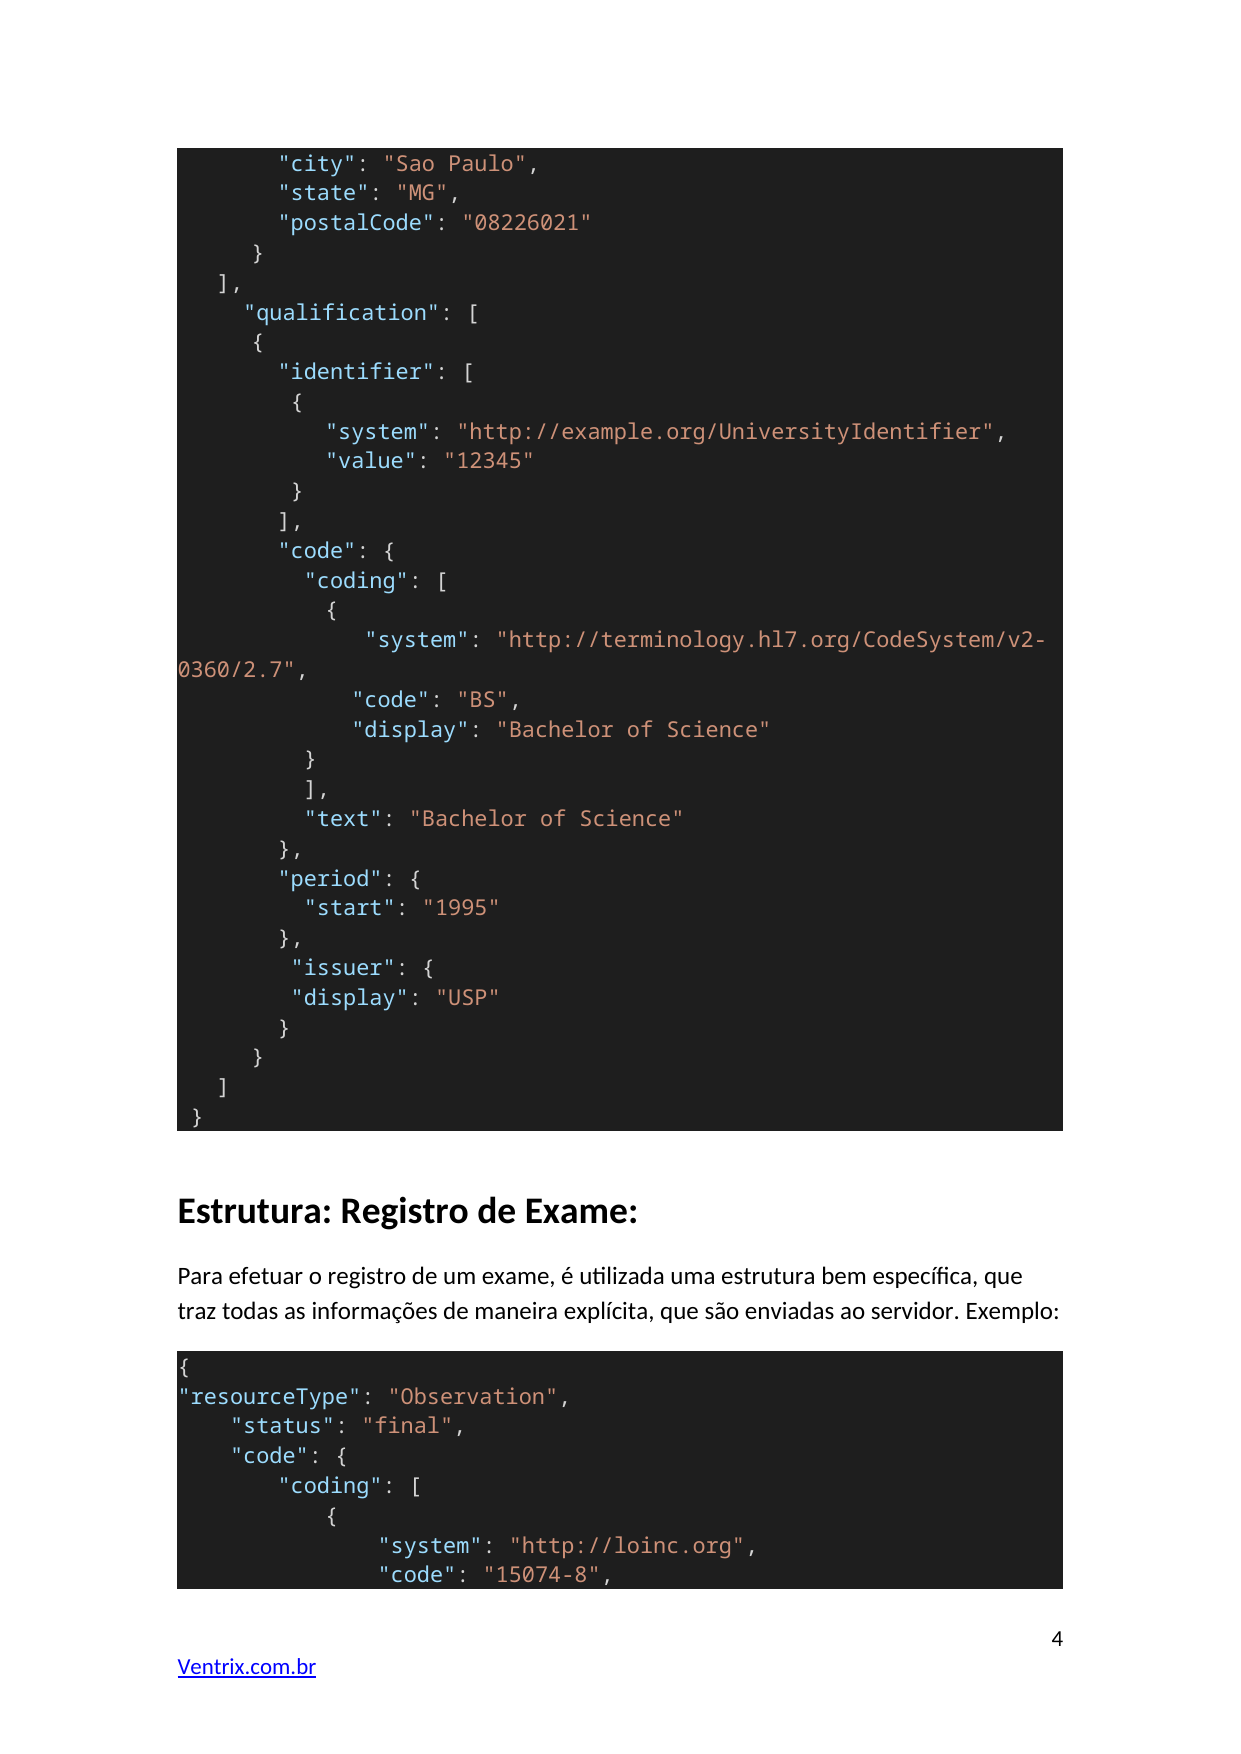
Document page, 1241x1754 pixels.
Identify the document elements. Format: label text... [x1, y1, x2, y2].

text }, [177, 922, 1063, 952]
text "coding": [ [177, 1470, 1063, 1500]
text Para efetuar o registro de um exame, é utilizada uma estrutura bem específica, que traz todas as informações de maneira explícita, que são enviadas ao servidor. Exemplo: [177, 1260, 1063, 1326]
text "value": "12345" [177, 446, 1063, 475]
text "system": "http://terminology.hl7.org/CodeSystem/v2-0360/2.7", [177, 624, 1063, 684]
text { [177, 1500, 1063, 1530]
text "code": "BS", [177, 684, 1063, 714]
text "qualification": [ [177, 297, 1063, 326]
text ], [177, 773, 1063, 803]
text ], [177, 505, 1063, 535]
text ], [177, 267, 1063, 297]
text } [177, 1041, 1063, 1071]
text "display": "Bachelor of Science" [177, 714, 1063, 743]
text { [177, 326, 1063, 356]
text "resourceType": "Observation", [177, 1381, 1063, 1411]
text "period": { [177, 863, 1063, 892]
text } [177, 237, 1063, 267]
text "issuer": { [177, 952, 1063, 982]
text }, [177, 833, 1063, 863]
text "text": "Bachelor of Science" [177, 803, 1063, 833]
text } [177, 743, 1063, 773]
text Estrutura: Registro de Exame: [177, 1187, 1063, 1232]
text "system": "http://example.org/UniversityIdentifier", [177, 416, 1063, 446]
text "identifier": [ [177, 356, 1063, 386]
text ] [177, 1071, 1063, 1101]
text "city": "Sao Paulo", [177, 148, 1063, 177]
text "postalCode": "08226021" [177, 207, 1063, 237]
text } [177, 1101, 1063, 1131]
text { [177, 594, 1063, 624]
text "state": "MG", [177, 177, 1063, 207]
text } [177, 475, 1063, 505]
text { [177, 386, 1063, 416]
text "code": { [177, 1440, 1063, 1470]
text "code": "15074-8", [177, 1559, 1063, 1589]
text "coding": [ [177, 565, 1063, 594]
text "system": "http://loinc.org", [177, 1530, 1063, 1559]
text "start": "1995" [177, 892, 1063, 922]
text "status": "final", [177, 1411, 1063, 1440]
text "code": { [177, 535, 1063, 565]
text } [177, 1012, 1063, 1041]
text "display": "USP" [177, 982, 1063, 1012]
text { [177, 1351, 1063, 1381]
